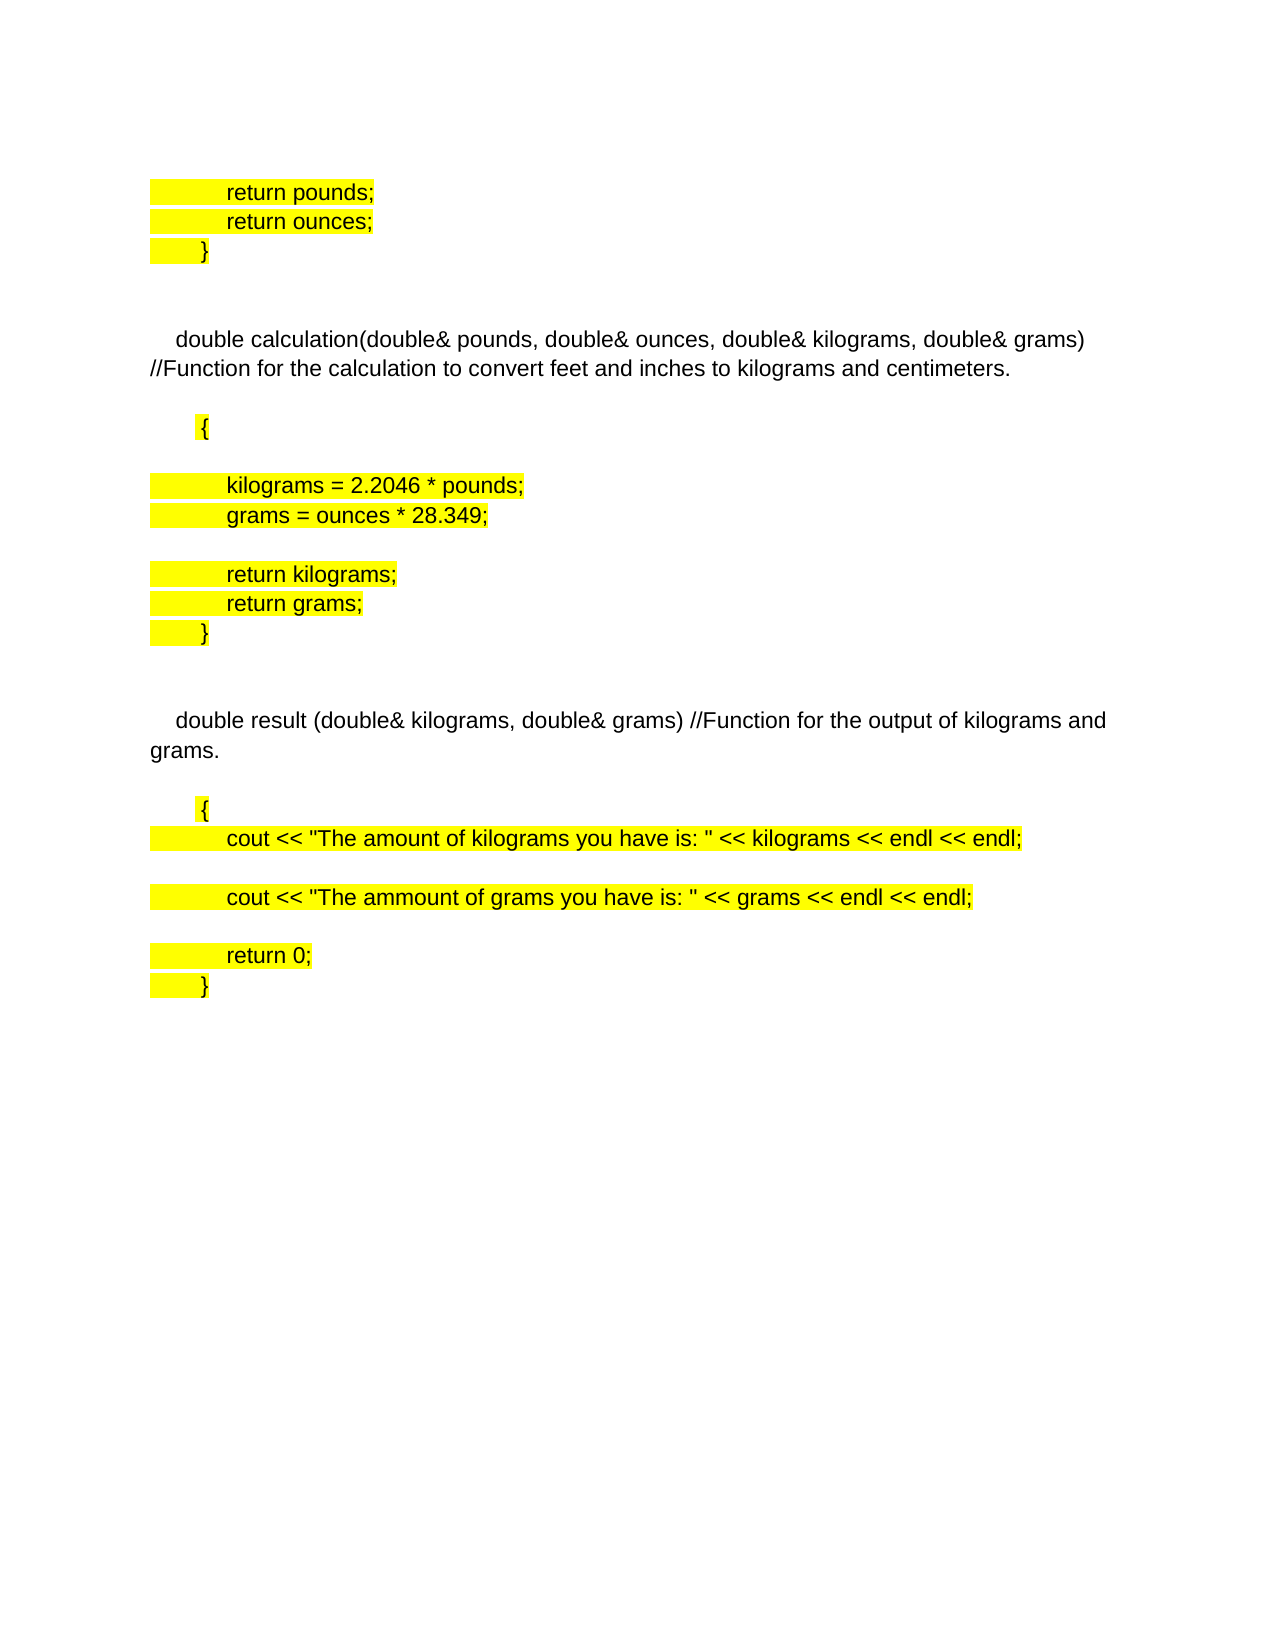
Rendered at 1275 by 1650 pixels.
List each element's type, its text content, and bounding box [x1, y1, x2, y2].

text } [150, 620, 1125, 646]
text { [150, 414, 1125, 440]
text } [150, 238, 1125, 264]
text double result (double& kilograms, double& grams) //Function for the output of kilograms and grams. [150, 708, 1125, 763]
text return pounds; [150, 179, 1125, 205]
text cout << "The ammount of grams you have is: " << grams << endl << endl; [150, 884, 1125, 910]
text { [150, 796, 1125, 822]
text return kilograms; [150, 561, 1125, 587]
text return ounces; [150, 209, 1125, 234]
text } [150, 972, 1125, 998]
text kilograms = 2.2046 * pounds; [150, 473, 1125, 499]
text return grams; [150, 591, 1125, 616]
text grams = ounces * 28.349; [150, 502, 1125, 528]
text cout << "The amount of kilograms you have is: " << kilograms << endl << endl; [150, 826, 1125, 851]
text double calculation(double& pounds, double& ounces, double& kilograms, double& grams) //Function for the calculation to convert feet and inches to kilograms and centimeters. [150, 326, 1125, 381]
text return 0; [150, 943, 1125, 969]
